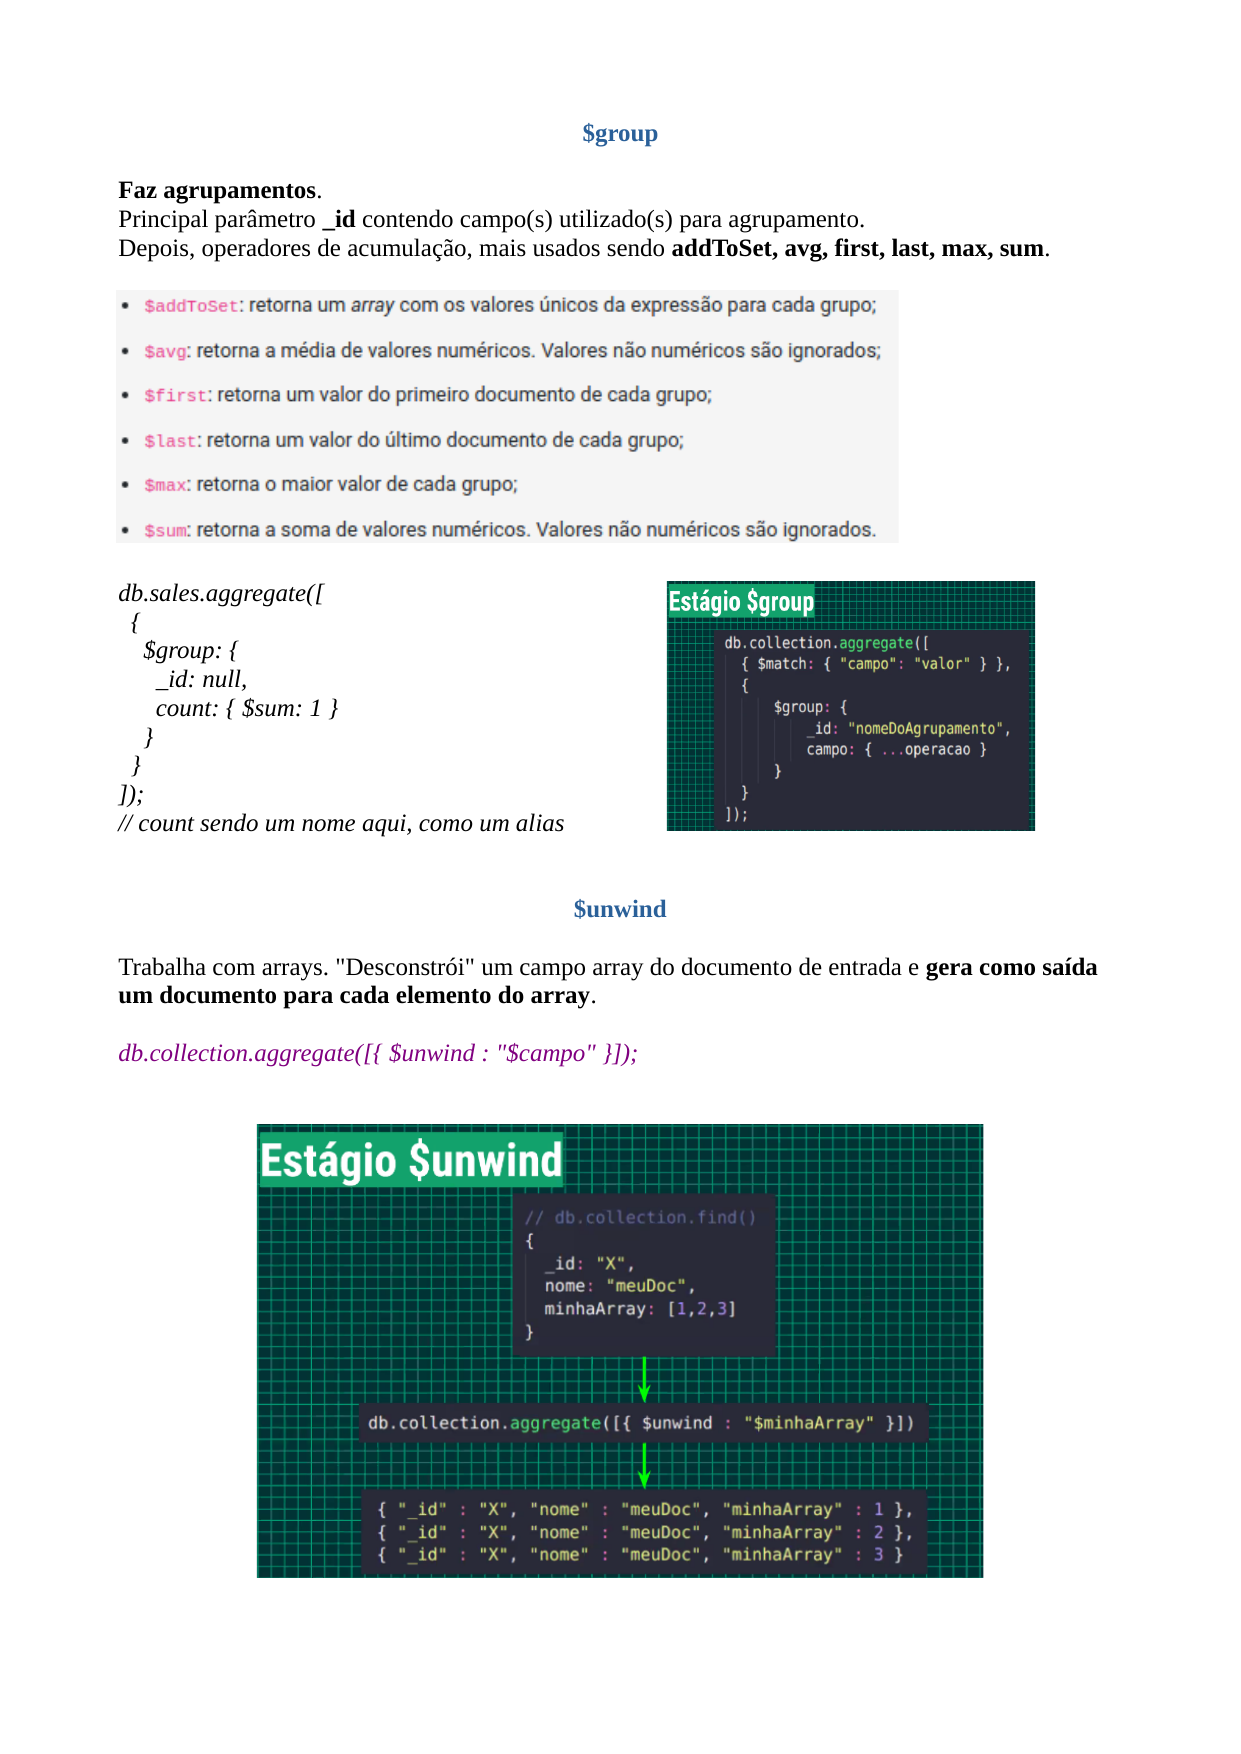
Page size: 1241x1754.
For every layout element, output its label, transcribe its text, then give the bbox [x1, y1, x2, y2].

text _id: null, [118, 664, 666, 693]
text [1036, 636, 1122, 664]
text [1036, 607, 1122, 636]
text Depois, operadores de acumulação, mais usados sendo addToSet, avg, first, last, max, sum. [118, 233, 1122, 262]
text // count sendo um nome aqui, como um alias [118, 808, 1122, 837]
text Faz agrupamentos. Principal parâmetro _id contendo campo(s) utilizado(s) para agrupamento. [118, 176, 1122, 233]
text $group: { [118, 636, 666, 664]
text [1036, 664, 1122, 693]
text db.sales.aggregate([ [118, 578, 1122, 607]
picture [116, 290, 899, 543]
text $group [118, 118, 1122, 147]
text { [118, 607, 666, 636]
text [1036, 779, 1122, 808]
text ]); [118, 779, 666, 808]
text } [118, 751, 666, 779]
text Trabalha com arrays. "Desconstrói" um campo array do documento de entrada e gera como saída um documento para cada elemento do array. [118, 952, 1122, 1009]
text } [118, 722, 666, 751]
text [1036, 722, 1122, 751]
text [1036, 751, 1122, 779]
picture [256, 1124, 984, 1578]
text db.collection.aggregate([{ $unwind : "$campo" }]); [118, 1038, 1122, 1067]
text [1036, 693, 1122, 722]
text count: { $sum: 1 } [118, 693, 666, 722]
text $unwind [118, 894, 1122, 923]
picture [666, 581, 1036, 831]
